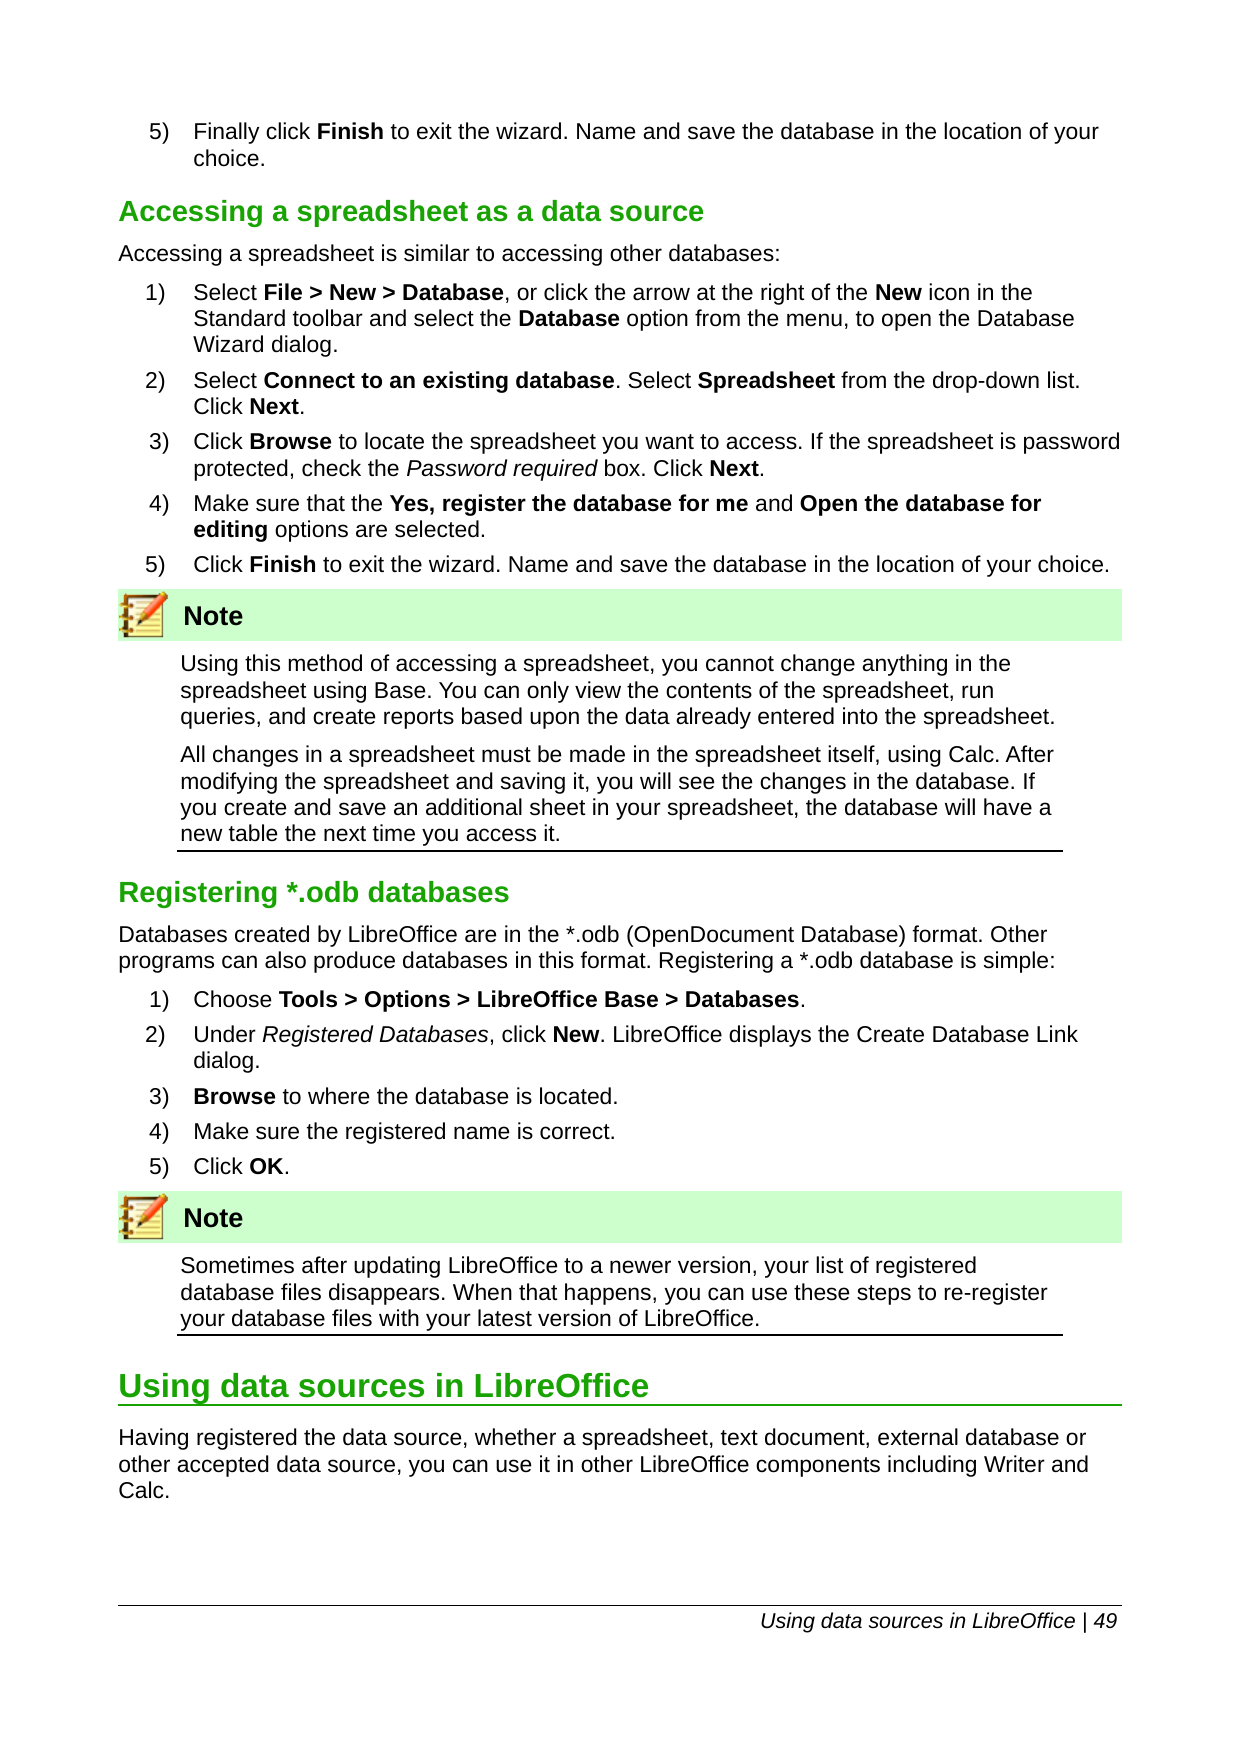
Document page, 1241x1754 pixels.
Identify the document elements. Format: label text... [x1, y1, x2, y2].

list Make sure that the Yes, register the database for me and Open the database for editing options are selected. [169, 490, 1122, 542]
subtitle Note [118, 1191, 1122, 1243]
text Databases created by LibreOffice are in the *.odb (OpenDocument Database) format. Other programs can also produce databases in this format. Registering a *.odb database is simple: [118, 921, 1122, 973]
text Having registered the data source, whether a spreadsheet, text document, external database or other accepted data source, you can use it in other LibreOffice components including Writer and Calc. [118, 1424, 1122, 1503]
list Accessing a spreadsheet is similar to accessing other databases: [118, 240, 1122, 266]
subtitle Accessing a spreadsheet as a data source [118, 194, 1122, 228]
text All changes in a spreadsheet must be made in the spreadsheet itself, using Calc. After modifying the spreadsheet and saving it, you will see the changes in the database. If you create and save an additional sheet in your spreadsheet, the database will have a new table the next time you access it. [177, 738, 1063, 850]
list Choose Tools > Options > LibreOffice Base > Databases. [169, 986, 1122, 1012]
subtitle Using data sources in LibreOffice [118, 1366, 1122, 1404]
subtitle Note [118, 589, 1122, 641]
list Click Browse to locate the spreadsheet you want to access. If the spreadsheet is password protected, check the Password required box. Click Next. [169, 428, 1122, 481]
list Click Finish to exit the wizard. Name and save the database in the location of your choice. [165, 551, 1122, 578]
list Select Connect to an existing database. Select Spreadsheet from the drop-down list. Click Next. [165, 367, 1122, 419]
list Make sure the registered name is correct. [169, 1118, 1122, 1144]
subtitle Registering *.odb databases [118, 875, 1122, 909]
text Sometimes after updating LibreOffice to a newer version, your list of registered database files disappears. When that happens, you can use these steps to re-register your database files with your latest version of LibreOffice. [177, 1249, 1063, 1334]
list Browse to where the database is located. [169, 1083, 1122, 1109]
text Using this method of accessing a spreadsheet, you cannot change anything in the spreadsheet using Base. You can only view the contents of the spreadsheet, run queries, and create reports based upon the data already entered into the spreadsheet. [177, 647, 1063, 729]
picture [119, 1192, 170, 1243]
list Under Registered Databases, click New. LibreOffice displays the Create Database Link dialog. [165, 1021, 1122, 1074]
picture [119, 590, 170, 641]
list Finally click Finish to exit the wizard. Name and save the database in the location of your choice. [169, 118, 1122, 171]
list Select File > New > Database, or click the arrow at the right of the New icon in the Standard toolbar and select the Database option from the menu, to open the Database Wizard dialog. [165, 279, 1122, 358]
list Click OK. [169, 1153, 1122, 1179]
